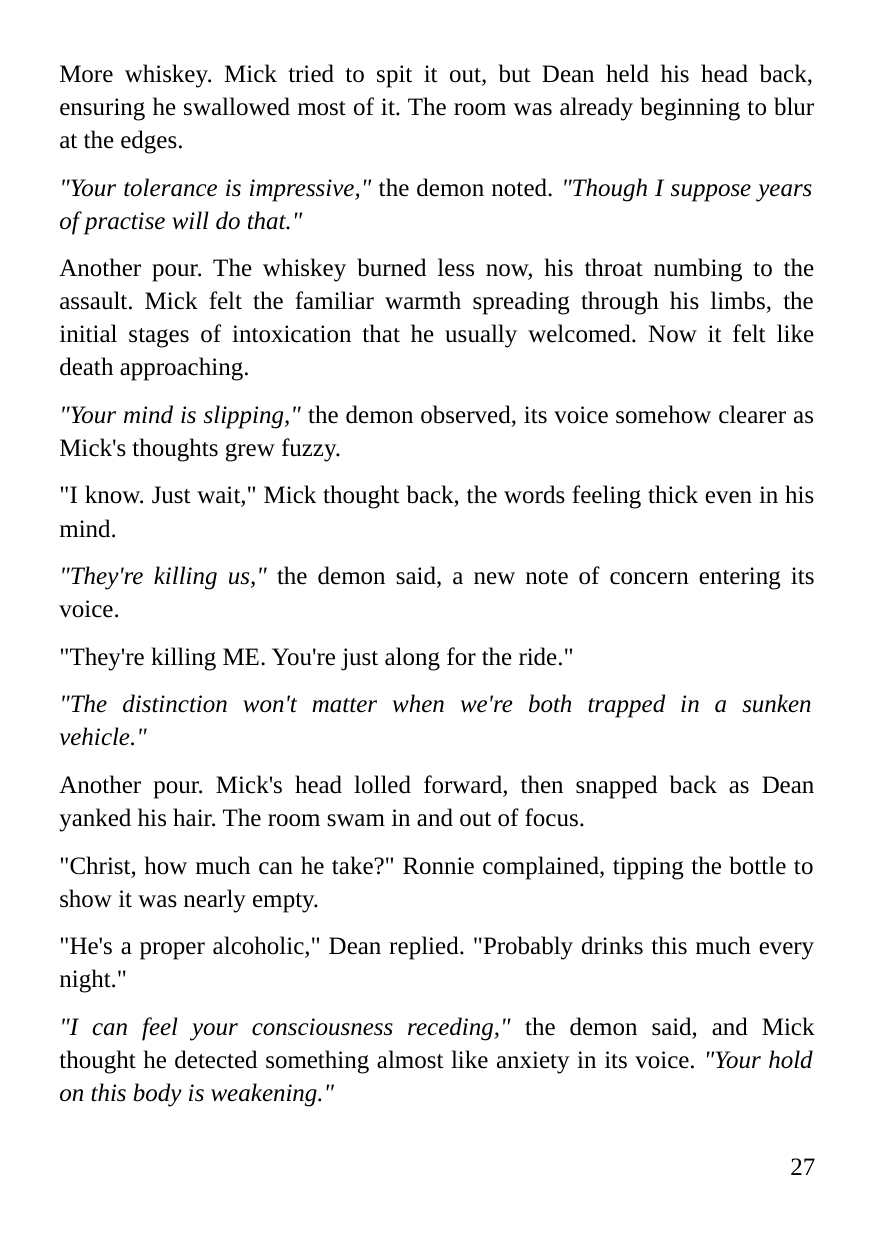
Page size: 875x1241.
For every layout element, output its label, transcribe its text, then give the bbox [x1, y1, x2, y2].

text "The distinction won't matter when we're both trapped in a sunken vehicle." [59, 689, 815, 751]
text "Your tolerance is impressive," the demon noted. "Though I suppose years of practise will do that." [59, 173, 815, 234]
text "I can feel your consciousness receding," the demon said, and Mick thought he detected something almost like anxiety in its voice. "Your hold on this body is weakening." [59, 1012, 815, 1107]
text Another pour. The whiskey burned less now, his throat numbing to the assault. Mick felt the familiar warmth spreading through his limbs, the initial stages of intoxication that he usually welcomed. Now it felt like death approaching. [59, 253, 815, 381]
text "He's a proper alcoholic," Dean replied. "Probably drinks this much every night." [59, 931, 815, 993]
text "They're killing us," the demon said, a new note of concern entering its voice. [59, 561, 815, 623]
text "Christ, how much can he take?" Ronnie complained, tipping the bottle to show it was nearly empty. [59, 851, 815, 912]
text "I know. Just wait," Mick thought back, the words feeling thick even in his mind. [59, 481, 815, 542]
text "They're killing ME. You're just along for the ride." [59, 642, 815, 671]
text More whiskey. Mick tried to spit it out, but Dean held his head back, ensuring he swallowed most of it. The room was already beginning to blur at the edges. [59, 59, 815, 154]
text "Your mind is slipping," the demon observed, its voice somehow clearer as Mick's thoughts grew fuzzy. [59, 400, 815, 462]
text Another pour. Mick's head lolled forward, then snapped back as Dean yanked his hair. The room swam in and out of focus. [59, 770, 815, 832]
